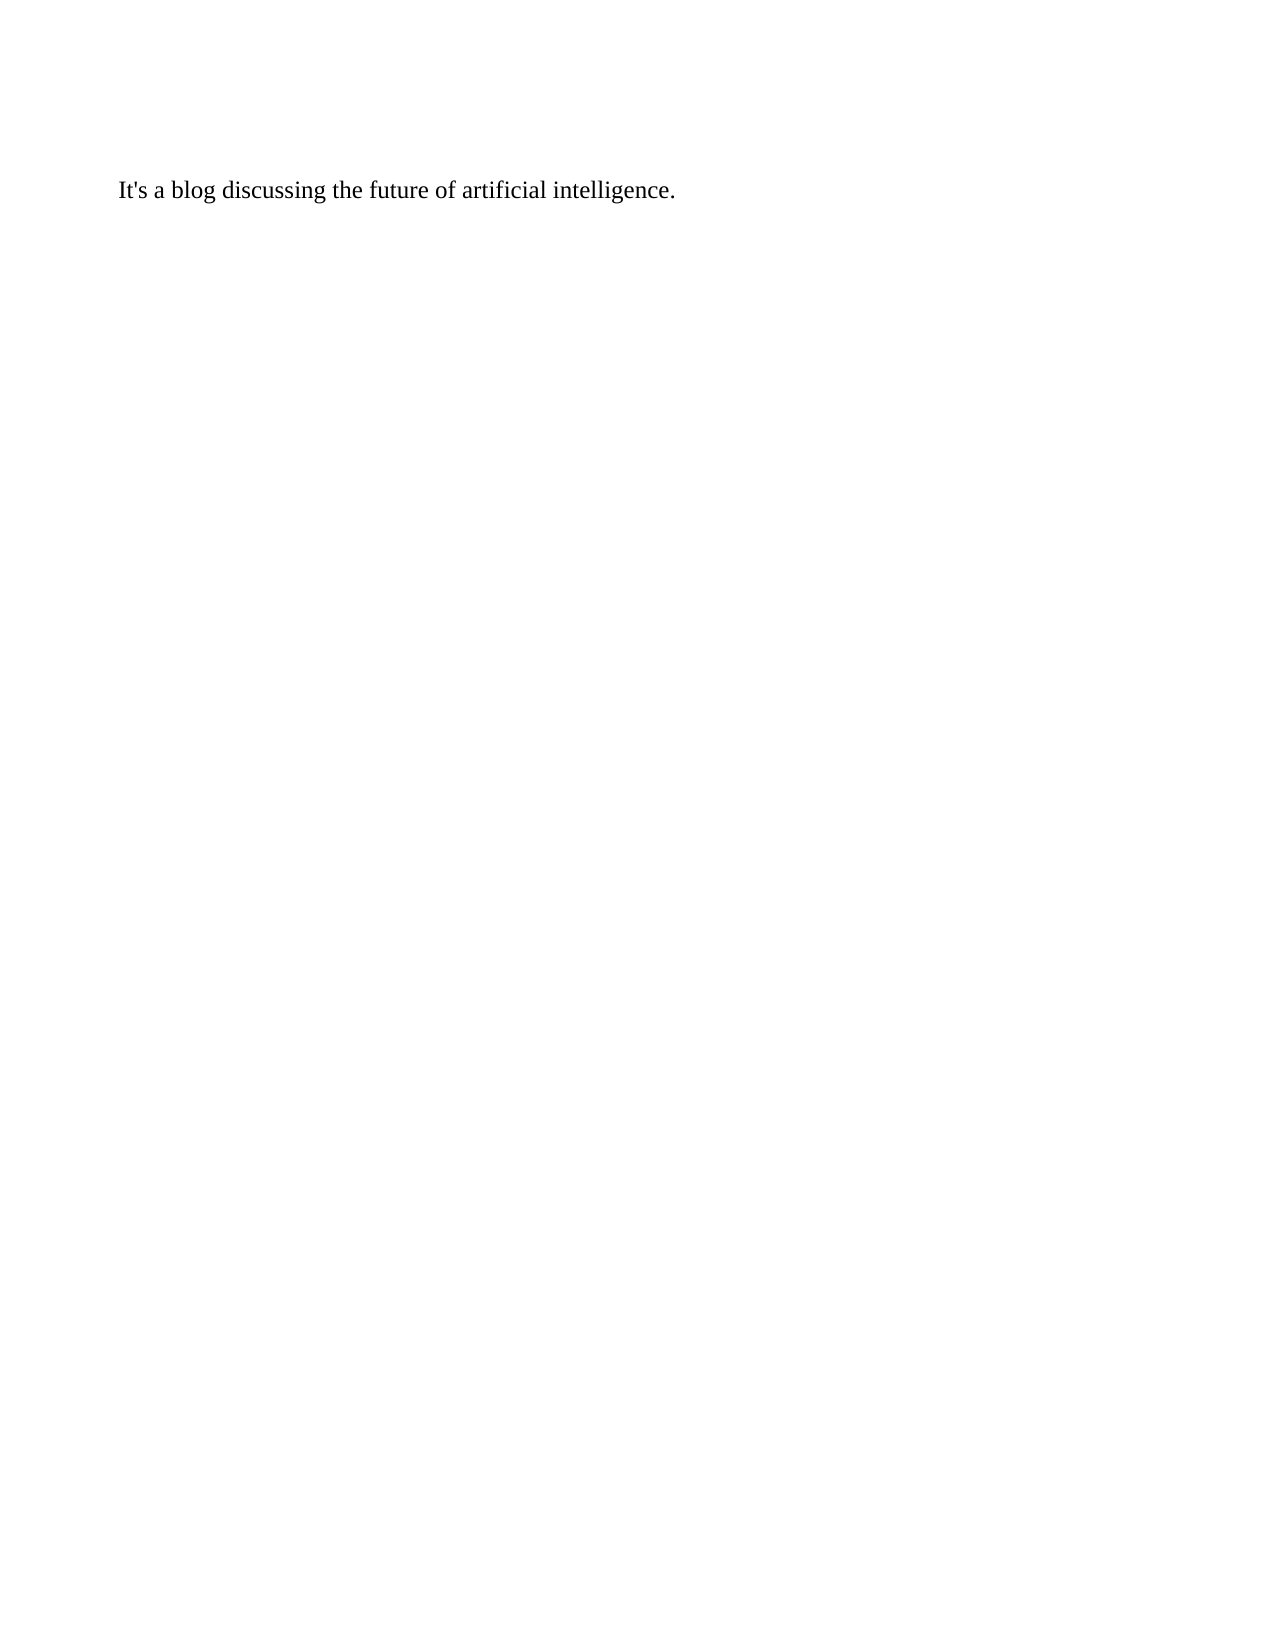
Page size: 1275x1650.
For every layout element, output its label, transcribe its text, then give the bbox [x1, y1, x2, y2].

text It's a blog discussing the future of artificial intelligence. [118, 176, 1157, 204]
